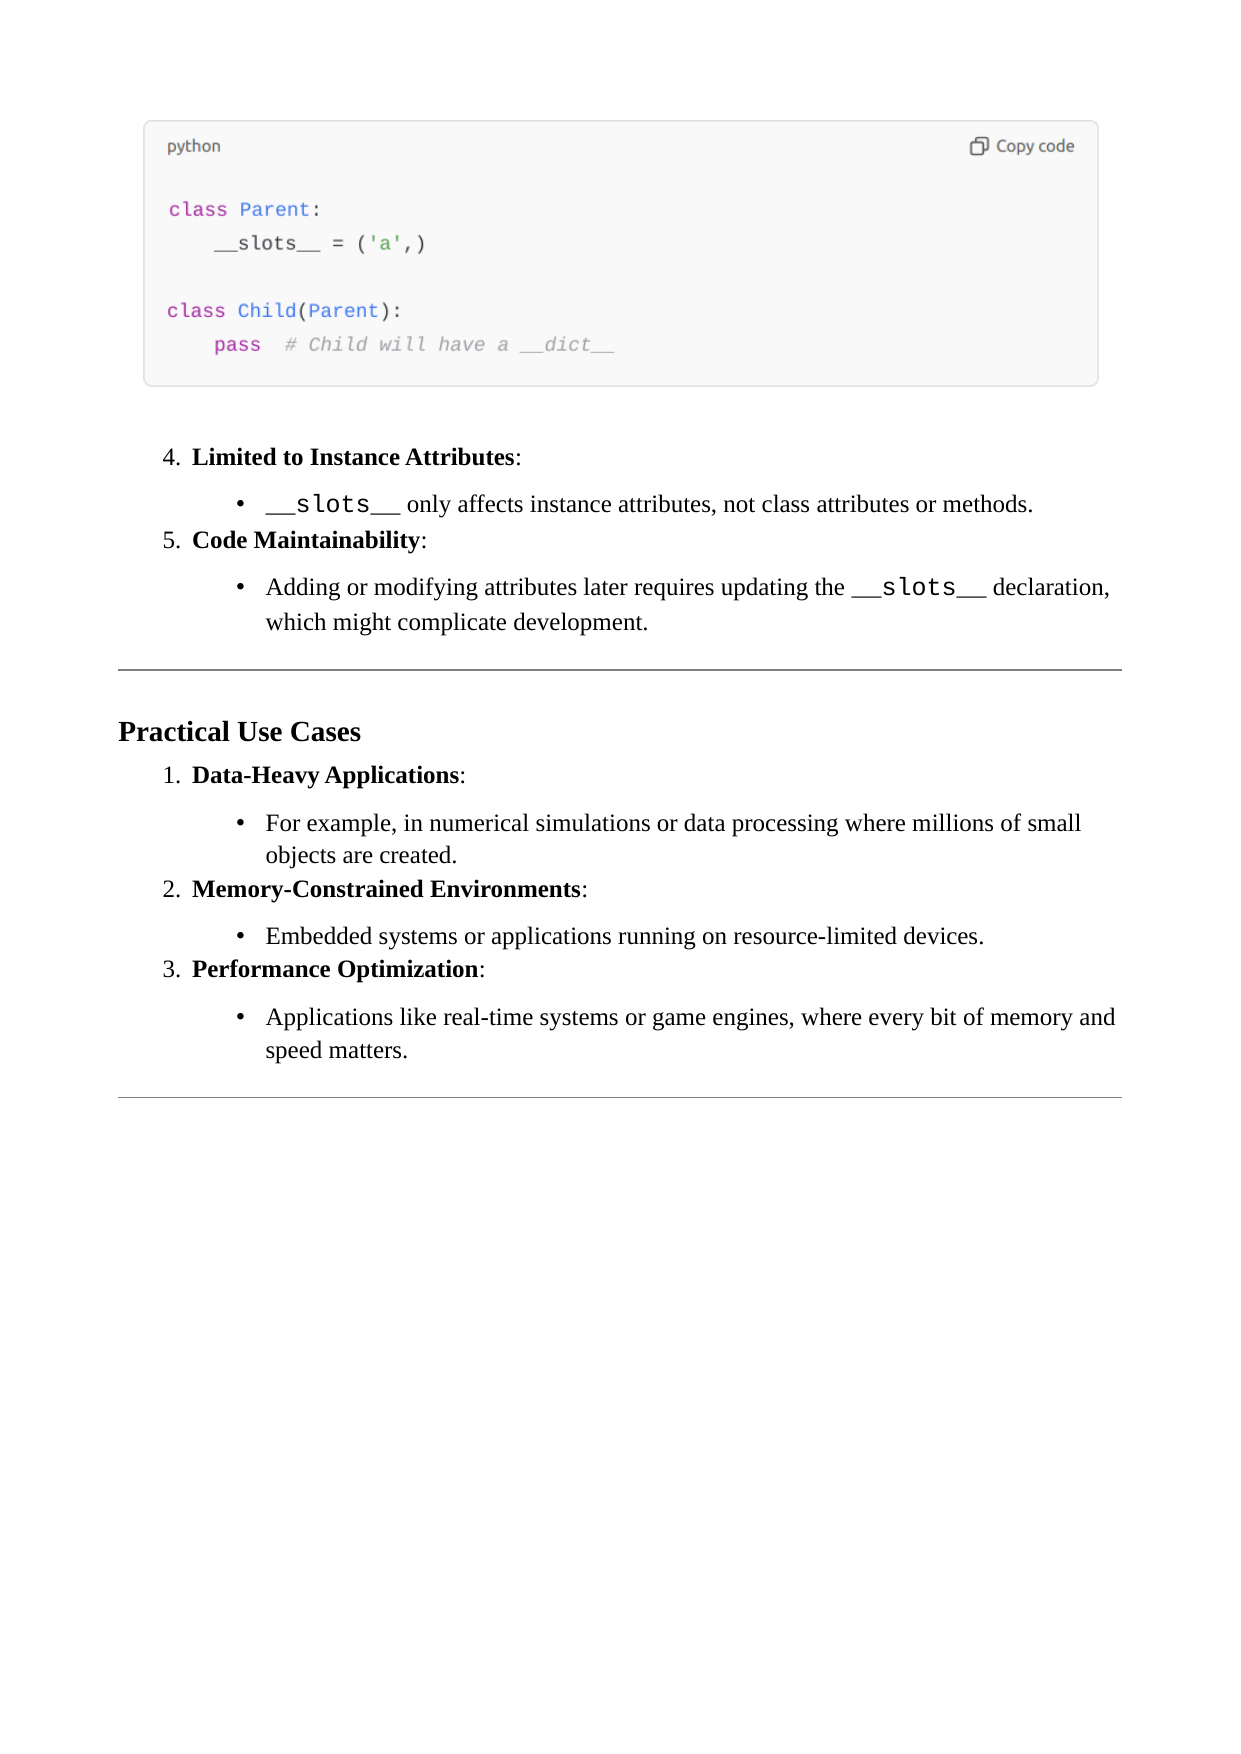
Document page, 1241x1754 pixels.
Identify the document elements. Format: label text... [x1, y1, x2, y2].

picture [140, 118, 1100, 389]
list Data-Heavy Applications: [162, 760, 1122, 789]
list __slots__ only affects instance attributes, not class attributes or methods. [236, 489, 1122, 520]
list Adding or modifying attributes later requires updating the __slots__ declaration, which might complicate development. [236, 572, 1122, 636]
list Embedded systems or applications running on resource-limited devices. [236, 921, 1122, 950]
list Code Maintainability: [162, 525, 1122, 553]
list Performance Optimization: [162, 954, 1122, 983]
list Applications like real-time systems or game engines, where every bit of memory and speed matters. [236, 1002, 1122, 1064]
list Limited to Instance Attributes: [162, 442, 1122, 471]
list Memory-Constrained Environments: [162, 874, 1122, 902]
list For example, in numerical simulations or data processing where millions of small objects are created. [236, 808, 1122, 869]
subtitle Practical Use Cases [118, 714, 1122, 747]
